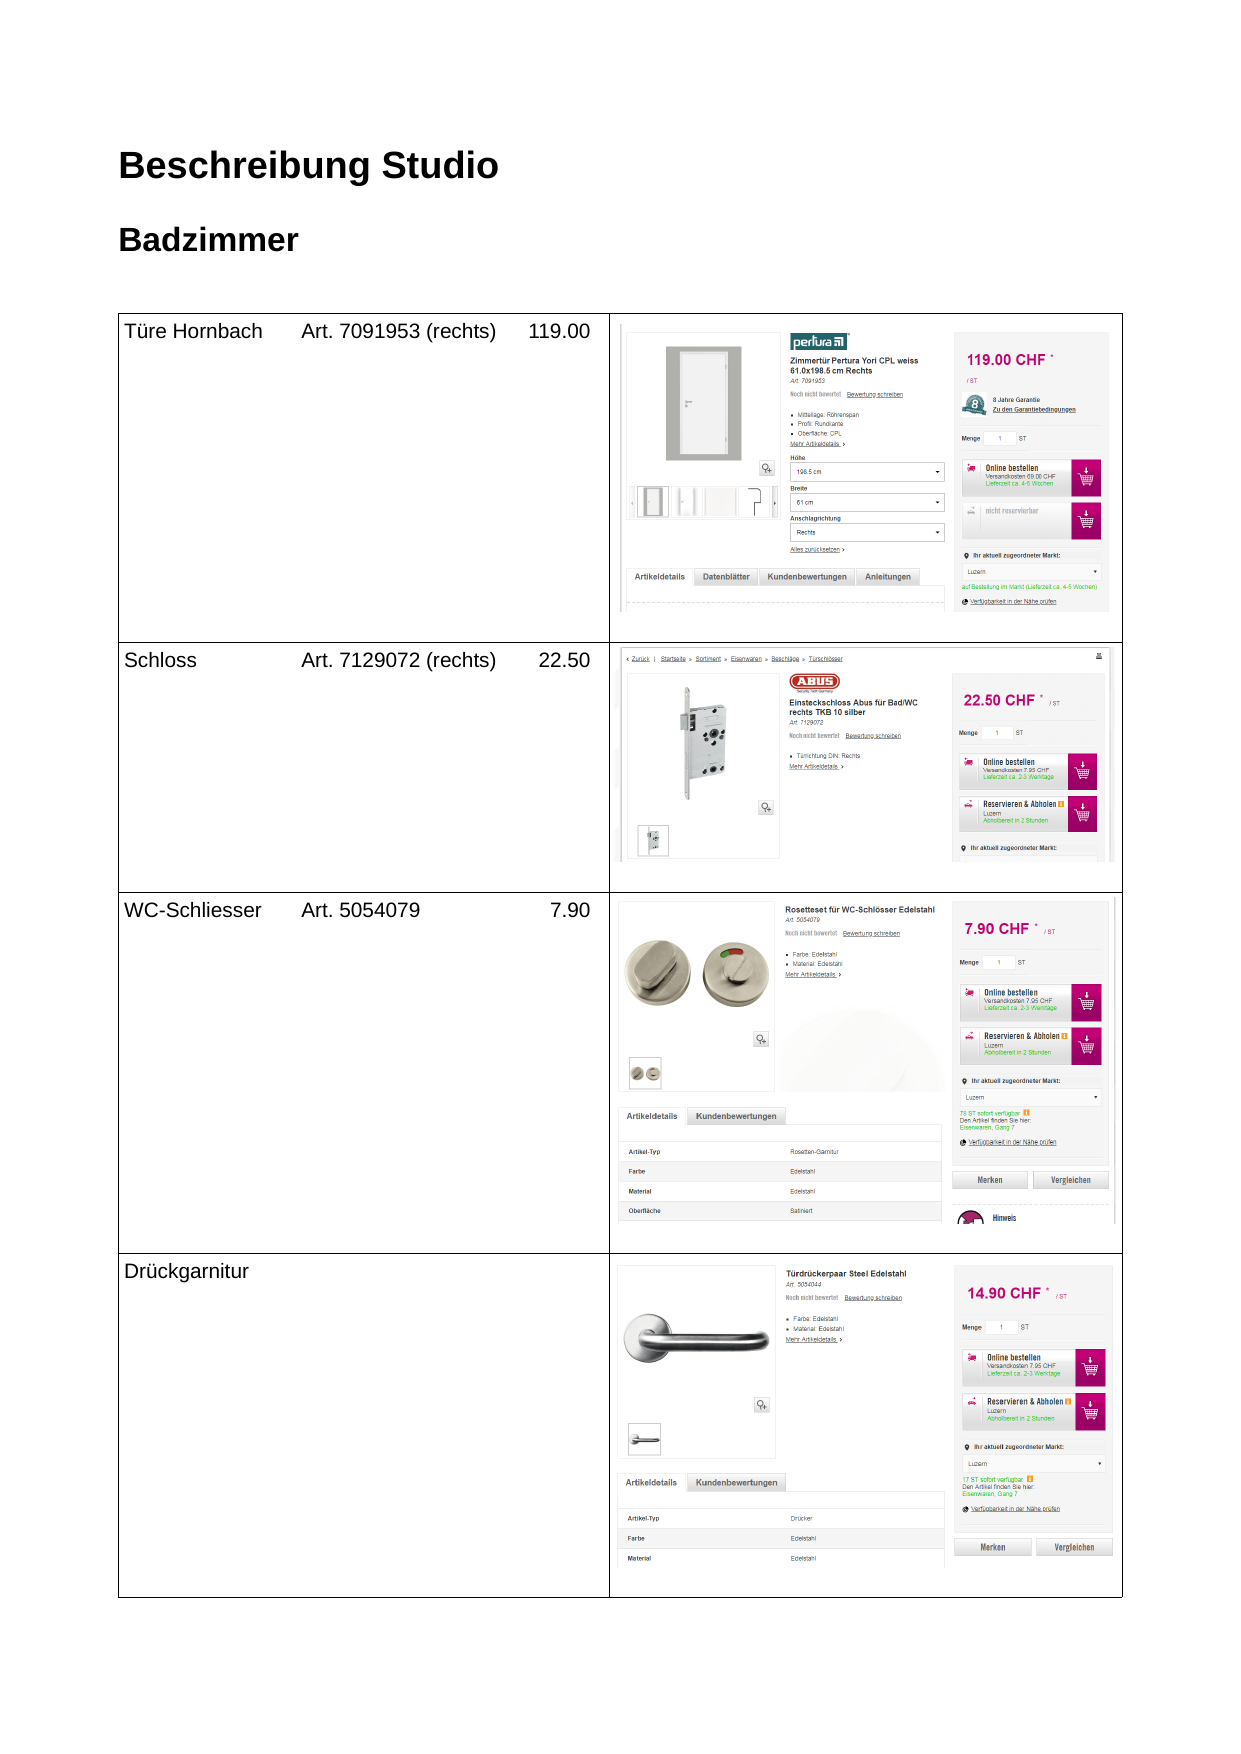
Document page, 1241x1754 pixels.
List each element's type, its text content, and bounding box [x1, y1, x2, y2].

table_cell WC-Schliesser Art. 5054079 7.90 [119, 893, 609, 1253]
table_header Türe Hornbach Art. 7091953 (rechts) 119.00 [119, 314, 609, 642]
picture [614, 1259, 1117, 1568]
picture [614, 647, 1117, 862]
table_cell [610, 1254, 1122, 1597]
table_cell Drückgarnitur [119, 1254, 609, 1597]
table_cell Schloss Art. 7129072 (rechts) 22.50 [119, 643, 609, 892]
table_cell [610, 893, 1122, 1253]
picture [614, 897, 1117, 1224]
subtitle Beschreibung Studio [118, 143, 1122, 187]
subtitle Badzimmer [118, 220, 1122, 259]
table_header [610, 314, 1122, 642]
table_cell [610, 643, 1122, 892]
picture [620, 324, 1111, 612]
